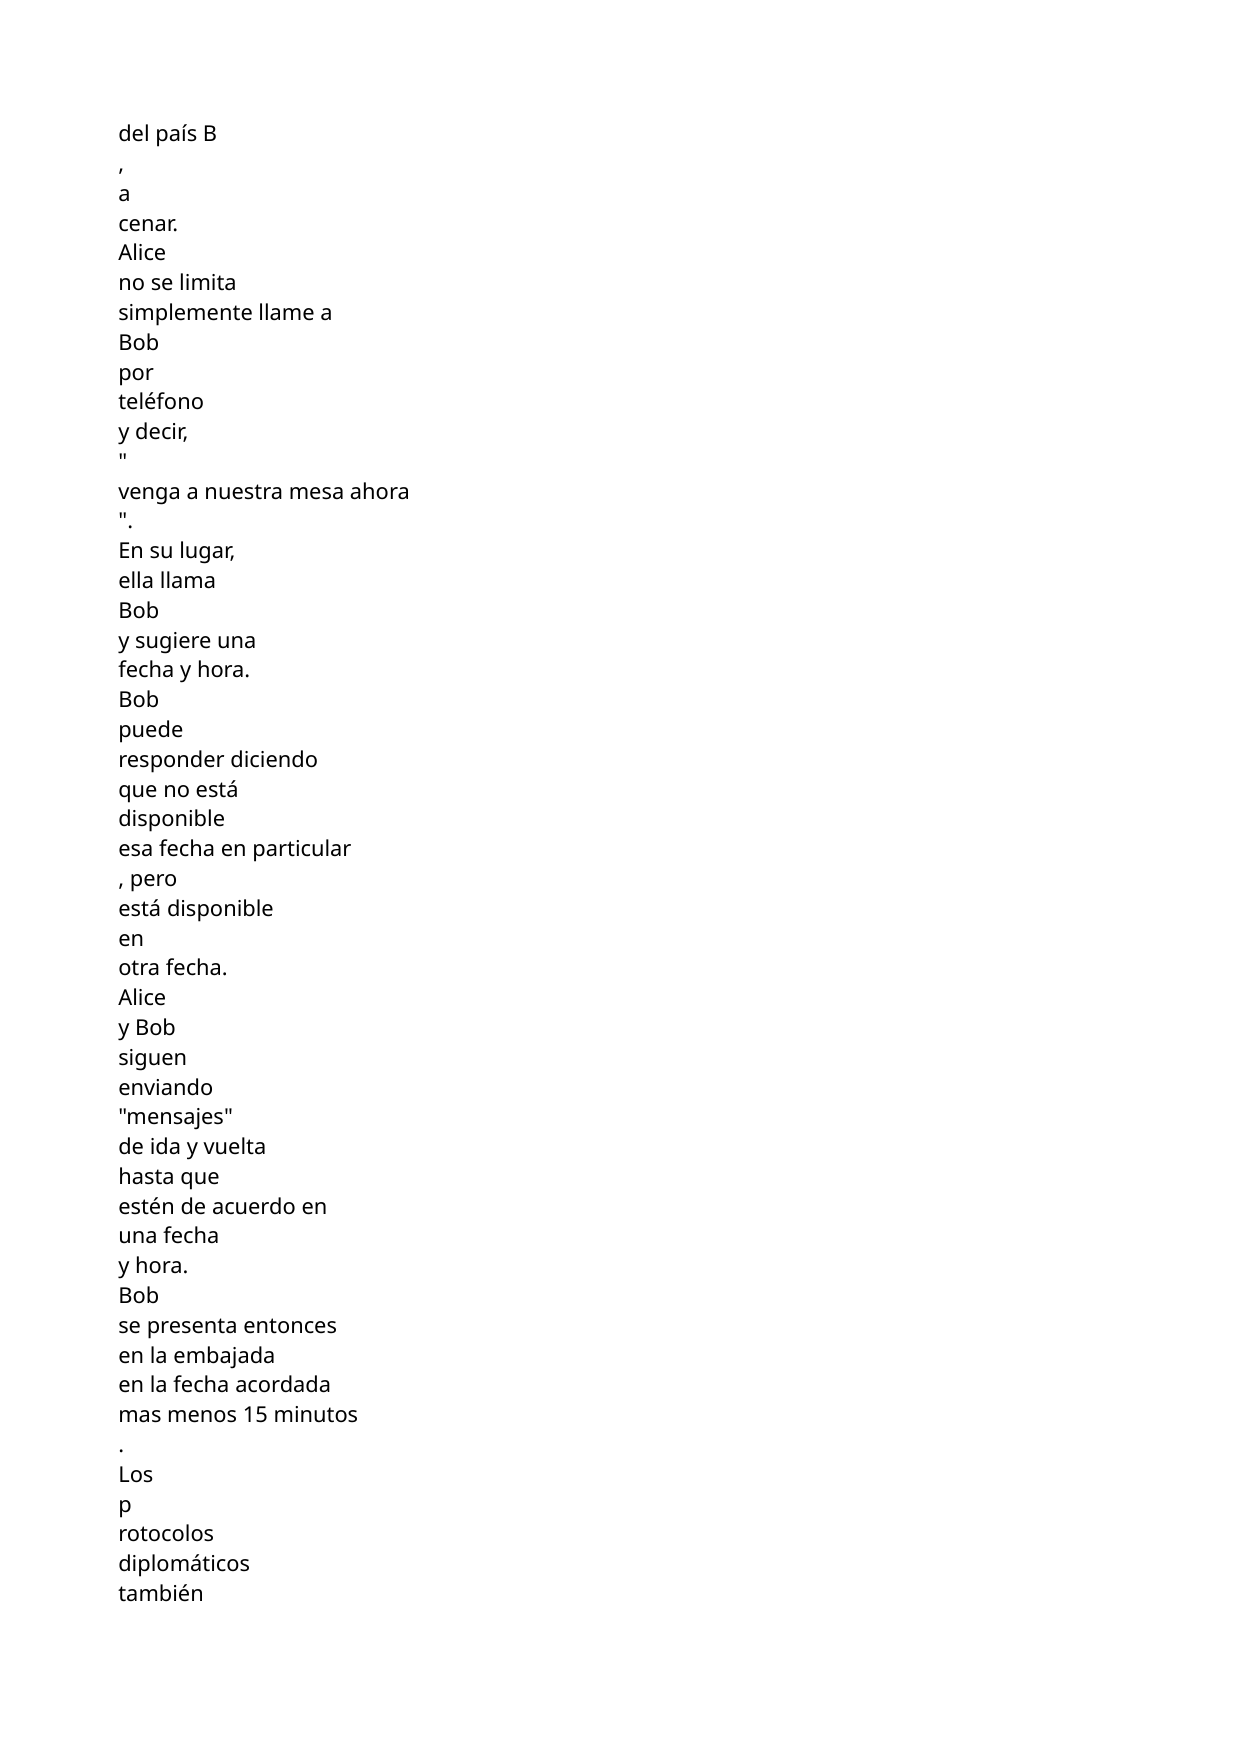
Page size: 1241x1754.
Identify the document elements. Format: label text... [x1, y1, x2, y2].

text venga a nuestra mesa ahora [118, 476, 1122, 505]
text Bob [118, 684, 1122, 714]
text Bob [118, 1280, 1122, 1310]
text una fecha [118, 1220, 1122, 1250]
text y hora. [118, 1250, 1122, 1280]
text Bob [118, 327, 1122, 356]
text responder diciendo [118, 744, 1122, 773]
text ella llama [118, 565, 1122, 595]
text En su lugar, [118, 535, 1122, 565]
text mas menos 15 minutos [118, 1399, 1122, 1429]
text que no está [118, 773, 1122, 803]
text se presenta entonces [118, 1310, 1122, 1339]
text por [118, 356, 1122, 386]
text cenar. [118, 207, 1122, 237]
text Bob [118, 595, 1122, 624]
text del país B [118, 118, 1122, 148]
text simplemente llame a [118, 297, 1122, 327]
text siguen [118, 1042, 1122, 1071]
text y decir, [118, 416, 1122, 446]
text en la embajada [118, 1339, 1122, 1369]
text p [118, 1488, 1122, 1518]
text también [118, 1578, 1122, 1608]
text a [118, 178, 1122, 207]
text disponible [118, 803, 1122, 833]
text diplomáticos [118, 1548, 1122, 1578]
text en la fecha acordada [118, 1369, 1122, 1399]
text Alice [118, 237, 1122, 267]
text puede [118, 714, 1122, 744]
text y Bob [118, 1012, 1122, 1042]
text esa fecha en particular [118, 833, 1122, 863]
text en [118, 922, 1122, 952]
text Los [118, 1459, 1122, 1488]
text hasta que [118, 1161, 1122, 1191]
text y sugiere una [118, 624, 1122, 654]
text de ida y vuelta [118, 1131, 1122, 1161]
text enviando [118, 1071, 1122, 1101]
text Alice [118, 982, 1122, 1012]
text estén de acuerdo en [118, 1191, 1122, 1220]
text otra fecha. [118, 952, 1122, 982]
text , pero [118, 863, 1122, 893]
text rotocolos [118, 1518, 1122, 1548]
text . [118, 1429, 1122, 1459]
text ". [118, 505, 1122, 535]
text " [118, 446, 1122, 476]
text "mensajes" [118, 1101, 1122, 1131]
text teléfono [118, 386, 1122, 416]
text fecha y hora. [118, 654, 1122, 684]
text , [118, 148, 1122, 178]
text no se limita [118, 267, 1122, 297]
text está disponible [118, 893, 1122, 922]
